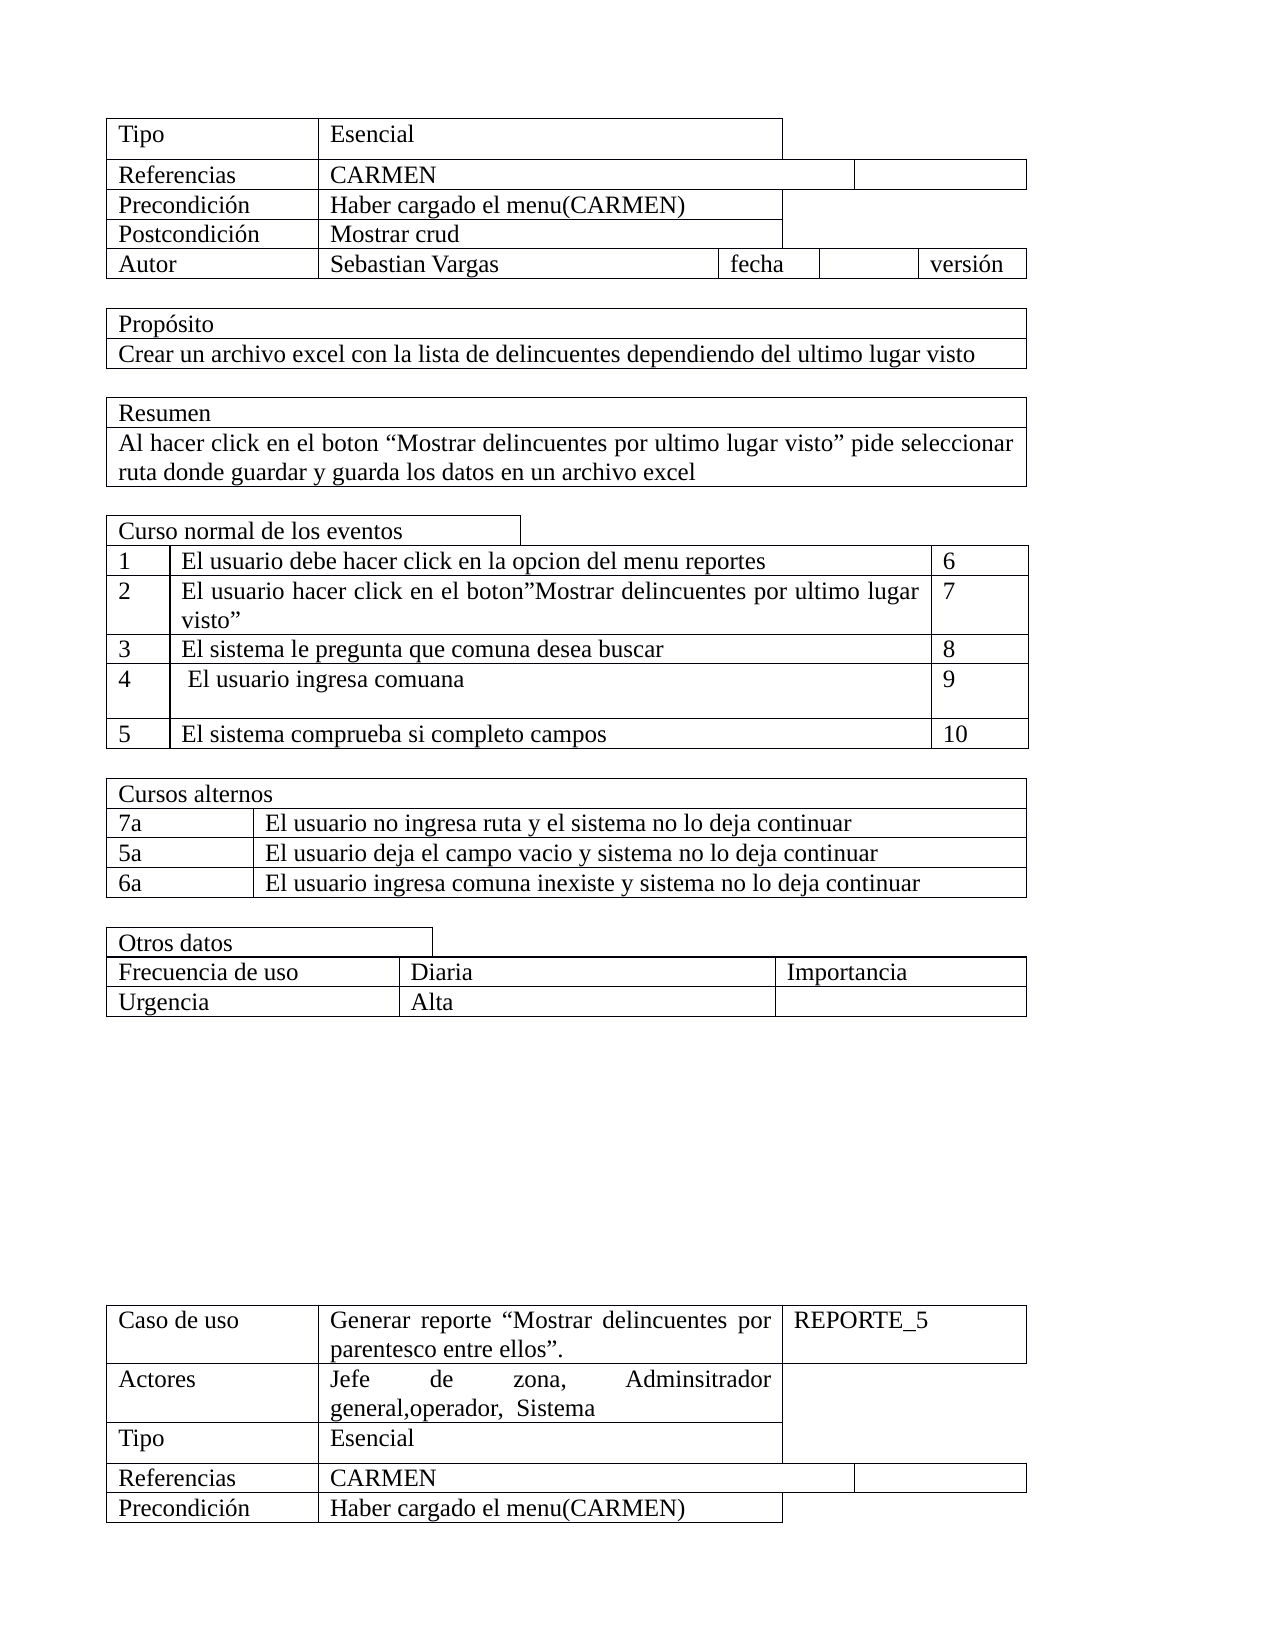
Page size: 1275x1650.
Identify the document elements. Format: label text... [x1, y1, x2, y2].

table_cell CARMEN [319, 1464, 854, 1492]
table_cell 6 [932, 546, 1028, 575]
table_cell [776, 987, 1026, 1016]
table_cell El usuario debe hacer click en la opcion del menu reportes [171, 546, 931, 575]
table_cell Jefe de zona, Adminsitrador general,operador, Sistema [319, 1364, 782, 1422]
table_cell 1 [107, 546, 169, 575]
table_cell Frecuencia de uso [107, 958, 399, 986]
table_cell El usuario hacer click en el boton”Mostrar delincuentes por ultimo lugar visto” [171, 576, 931, 633]
table_header Otros datos [107, 928, 432, 956]
table_header REPORTE_5 [783, 1306, 1026, 1363]
table_cell 6a [107, 868, 253, 897]
table_cell versión [919, 249, 1026, 278]
table_cell [855, 1464, 1026, 1492]
table_cell Referencias [107, 1464, 318, 1492]
table_cell 3 [107, 635, 169, 663]
table_cell El sistema comprueba si completo campos [171, 719, 931, 748]
table_cell El usuario deja el campo vacio y sistema no lo deja continuar [254, 838, 1026, 867]
table_cell 2 [107, 576, 169, 633]
table_cell Mostrar crud [319, 220, 782, 248]
table_cell Al hacer click en el boton “Mostrar delincuentes por ultimo lugar visto” pide seleccionar ruta donde guardar y guarda los datos en un archivo excel [107, 428, 1026, 486]
table_cell 7a [107, 809, 253, 837]
table_cell Haber cargado el menu(CARMEN) [319, 190, 782, 218]
table_cell Crear un archivo excel con la lista de delincuentes dependiendo del ultimo lugar visto [107, 339, 1026, 367]
table_cell Alta [400, 987, 775, 1016]
table_cell [820, 249, 918, 278]
table_cell Esencial [319, 119, 782, 159]
table_header Curso normal de los eventos [107, 516, 520, 545]
table_cell Haber cargado el menu(CARMEN) [319, 1493, 782, 1522]
table_cell 5 [107, 719, 169, 748]
table_cell Tipo [107, 119, 318, 159]
table_header Resumen [107, 398, 1026, 427]
table_cell 4 [107, 664, 169, 718]
table_header Propósito [107, 309, 1026, 338]
table_cell El usuario ingresa comuana [171, 664, 931, 718]
table_cell [855, 160, 1026, 189]
table_cell El sistema le pregunta que comuna desea buscar [171, 635, 931, 663]
table_cell Actores [107, 1364, 318, 1422]
table_cell 7 [932, 576, 1028, 633]
table_cell El usuario no ingresa ruta y el sistema no lo deja continuar [254, 809, 1026, 837]
table_cell Precondición [107, 190, 318, 218]
table_cell fecha [719, 249, 819, 278]
table_cell Importancia [776, 958, 1026, 986]
table_cell 8 [932, 635, 1028, 663]
table_cell Sebastian Vargas [319, 249, 718, 278]
table_cell Urgencia [107, 987, 399, 1016]
table_cell Referencias [107, 160, 318, 189]
table_cell 9 [932, 664, 1028, 718]
table_cell Autor [107, 249, 318, 278]
table_cell 10 [932, 719, 1028, 748]
table_cell Precondición [107, 1493, 318, 1522]
table_cell El usuario ingresa comuna inexiste y sistema no lo deja continuar [254, 868, 1026, 897]
table_cell Postcondición [107, 220, 318, 248]
table_cell Tipo [107, 1423, 318, 1462]
table_cell CARMEN [319, 160, 854, 189]
table_cell 5a [107, 838, 253, 867]
table_header Generar reporte “Mostrar delincuentes por parentesco entre ellos”. [319, 1306, 782, 1363]
table_header Cursos alternos [107, 779, 1026, 807]
table_cell Esencial [319, 1423, 782, 1462]
table_header Caso de uso [107, 1306, 318, 1363]
table_cell Diaria [400, 958, 775, 986]
